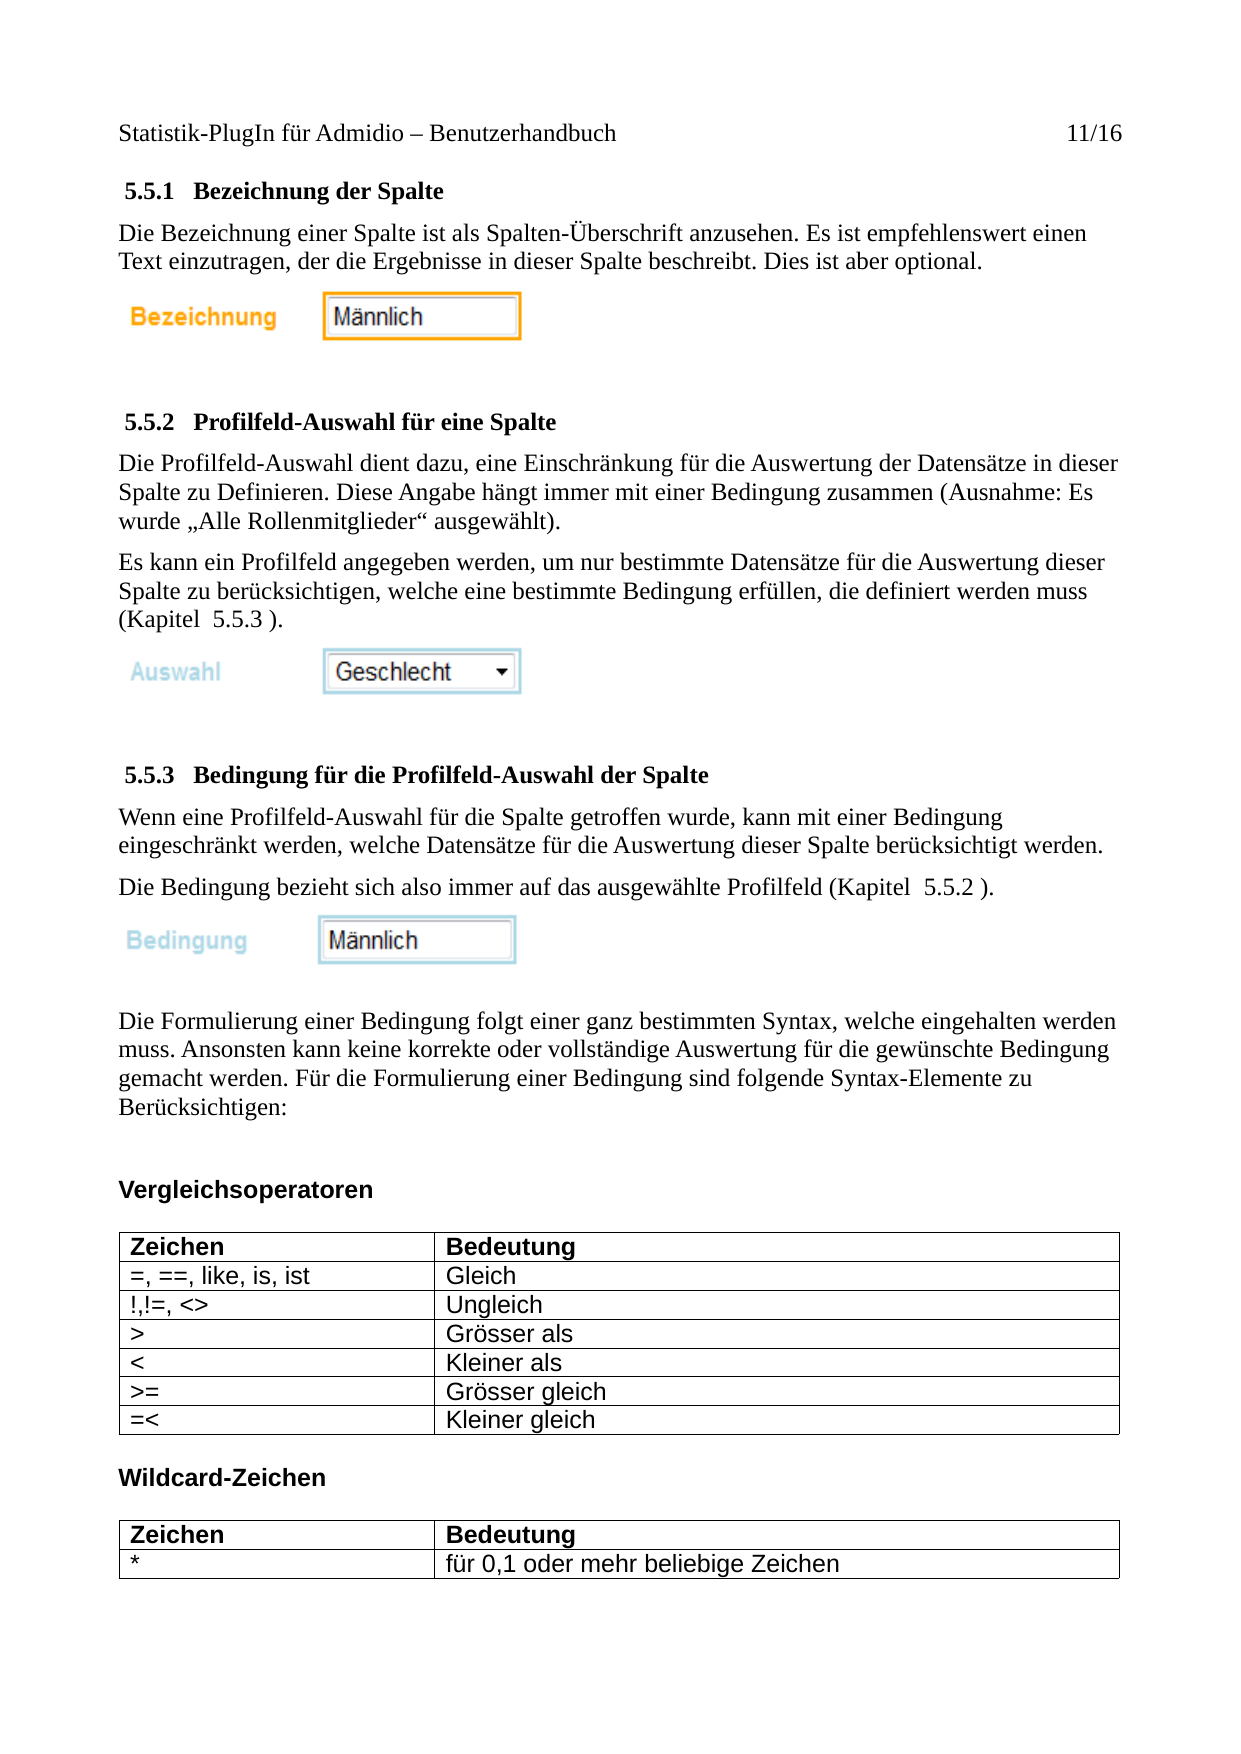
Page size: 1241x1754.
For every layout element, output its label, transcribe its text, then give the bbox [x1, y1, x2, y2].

text Vergleichsoperatoren [118, 1174, 1122, 1203]
table_cell Grösser gleich [435, 1377, 1119, 1405]
table_header Bedeutung [435, 1233, 1119, 1261]
table_cell Ungleich [435, 1291, 1119, 1319]
table_cell =< [120, 1406, 434, 1434]
subtitle Bedingung für die Profilfeld-Auswahl der Spalte [118, 761, 1122, 789]
text Wildcard-Zeichen [118, 1463, 1122, 1492]
table_cell =, ==, like, is, ist [120, 1262, 434, 1290]
table_cell >= [120, 1377, 434, 1405]
table_cell * [120, 1550, 434, 1578]
table_cell Grösser als [435, 1320, 1119, 1347]
table_cell für 0,1 oder mehr beliebige Zeichen [435, 1550, 1119, 1578]
text Die Bedingung bezieht sich also immer auf das ausgewählte Profilfeld (Kapitel 5.5.2 ). [118, 872, 1122, 901]
table_cell < [120, 1349, 434, 1376]
subtitle Profilfeld-Auswahl für eine Spalte [118, 407, 1122, 436]
table_cell Kleiner als [435, 1349, 1119, 1376]
table_cell > [120, 1320, 434, 1347]
text Es kann ein Profilfeld angegeben werden, um nur bestimmte Datensätze für die Auswertung dieser Spalte zu berücksichtigen, welche eine bestimmte Bedingung erfüllen, die definiert werden muss (Kapitel 5.5.3 ). [118, 547, 1122, 633]
text Die Profilfeld-Auswahl dient dazu, eine Einschränkung für die Auswertung der Datensätze in dieser Spalte zu Definieren. Diese Angabe hängt immer mit einer Bedingung zusammen (Ausnahme: Es wurde „Alle Rollenmitglieder“ ausgewählt). [118, 448, 1122, 534]
text Wenn eine Profilfeld-Auswahl für die Spalte getroffen wurde, kann mit einer Bedingung eingeschränkt werden, welche Datensätze für die Auswertung dieser Spalte berücksichtigt werden. [118, 802, 1122, 859]
table_cell Kleiner gleich [435, 1406, 1119, 1434]
text Die Formulierung einer Bedingung folgt einer ganz bestimmten Syntax, welche eingehalten werden muss. Ansonsten kann keine korrekte oder vollständige Auswertung für die gewünschte Bedingung gemacht werden. Für die Formulierung einer Bedingung sind folgende Syntax-Elemente zu Berücksichtigen: [118, 1006, 1122, 1121]
table_cell !,!=, <> [120, 1291, 434, 1319]
subtitle Bezeichnung der Spalte [118, 176, 1122, 205]
table_header Zeichen [120, 1521, 434, 1549]
text Die Bezeichnung einer Spalte ist als Spalten-Überschrift anzusehen. Es ist empfehlenswert einen Text einzutragen, der die Ergebnisse in dieser Spalte beschreibt. Dies ist aber optional. [118, 218, 1122, 275]
table_cell Gleich [435, 1262, 1119, 1290]
table_header Bedeutung [435, 1521, 1119, 1549]
table_header Zeichen [120, 1233, 434, 1261]
